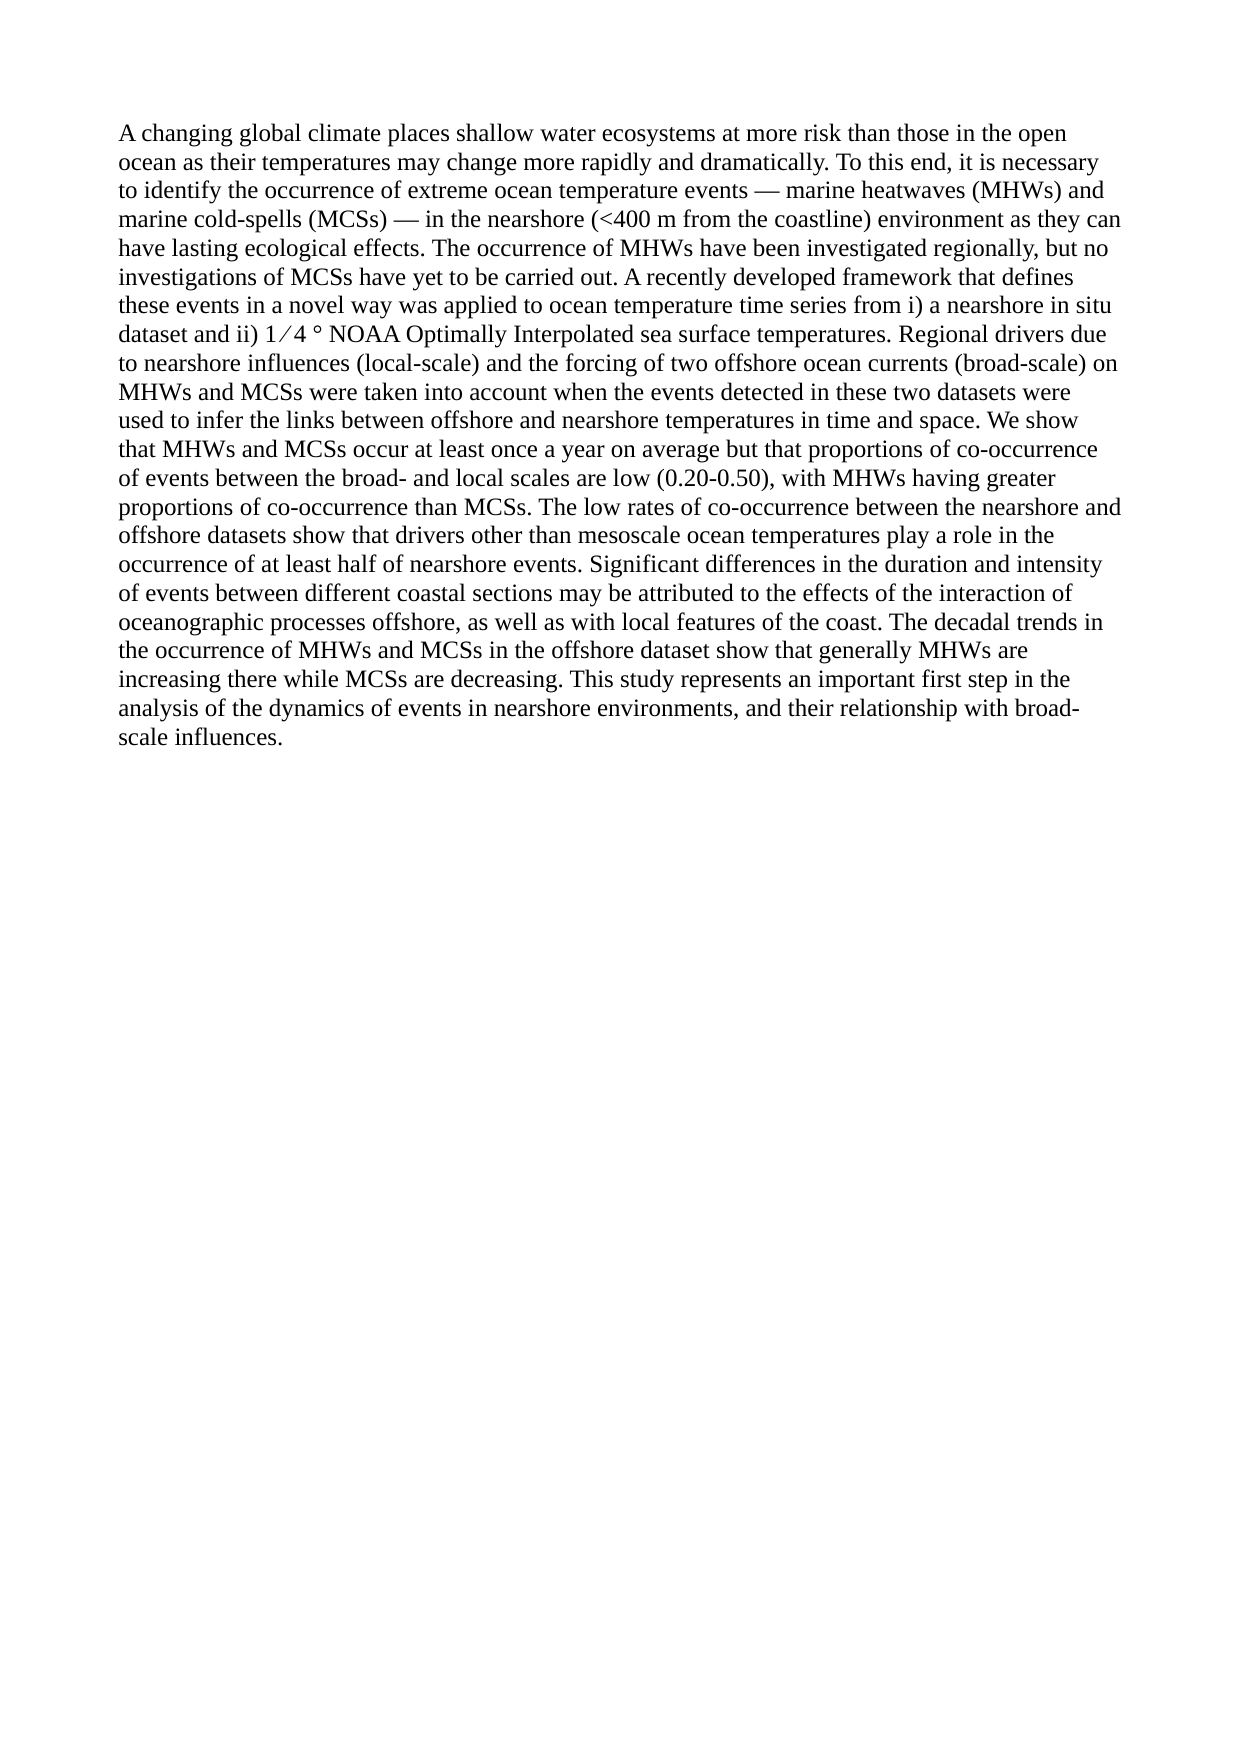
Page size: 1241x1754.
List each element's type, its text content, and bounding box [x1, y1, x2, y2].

text A changing global climate places shallow water ecosystems at more risk than those in the open ocean as their temperatures may change more rapidly and dramatically. To this end, it is necessary to identify the occurrence of extreme ocean temperature events — marine heatwaves (MHWs) and marine cold-spells (MCSs) — in the nearshore (<400 m from the coastline) environment as they can have lasting ecological effects. The occurrence of MHWs have been investigated regionally, but no investigations of MCSs have yet to be carried out. A recently developed framework that defines these events in a novel way was applied to ocean temperature time series from i) a nearshore in situ dataset and ii) 1 ⁄ 4 ° NOAA Optimally Interpolated sea surface temperatures. Regional drivers due to nearshore influences (local-scale) and the forcing of two offshore ocean currents (broad-scale) on MHWs and MCSs were taken into account when the events detected in these two datasets were used to infer the links between offshore and nearshore temperatures in time and space. We show that MHWs and MCSs occur at least once a year on average but that proportions of co-occurrence of events between the broad- and local scales are low (0.20-0.50), with MHWs having greater proportions of co-occurrence than MCSs. The low rates of co-occurrence between the nearshore and offshore datasets show that drivers other than mesoscale ocean temperatures play a role in the occurrence of at least half of nearshore events. Significant differences in the duration and intensity of events between different coastal sections may be attributed to the effects of the interaction of oceanographic processes offshore, as well as with local features of the coast. The decadal trends in the occurrence of MHWs and MCSs in the offshore dataset show that generally MHWs are increasing there while MCSs are decreasing. This study represents an important first step in the analysis of the dynamics of events in nearshore environments, and their relationship with broad-scale influences. [118, 118, 1122, 751]
